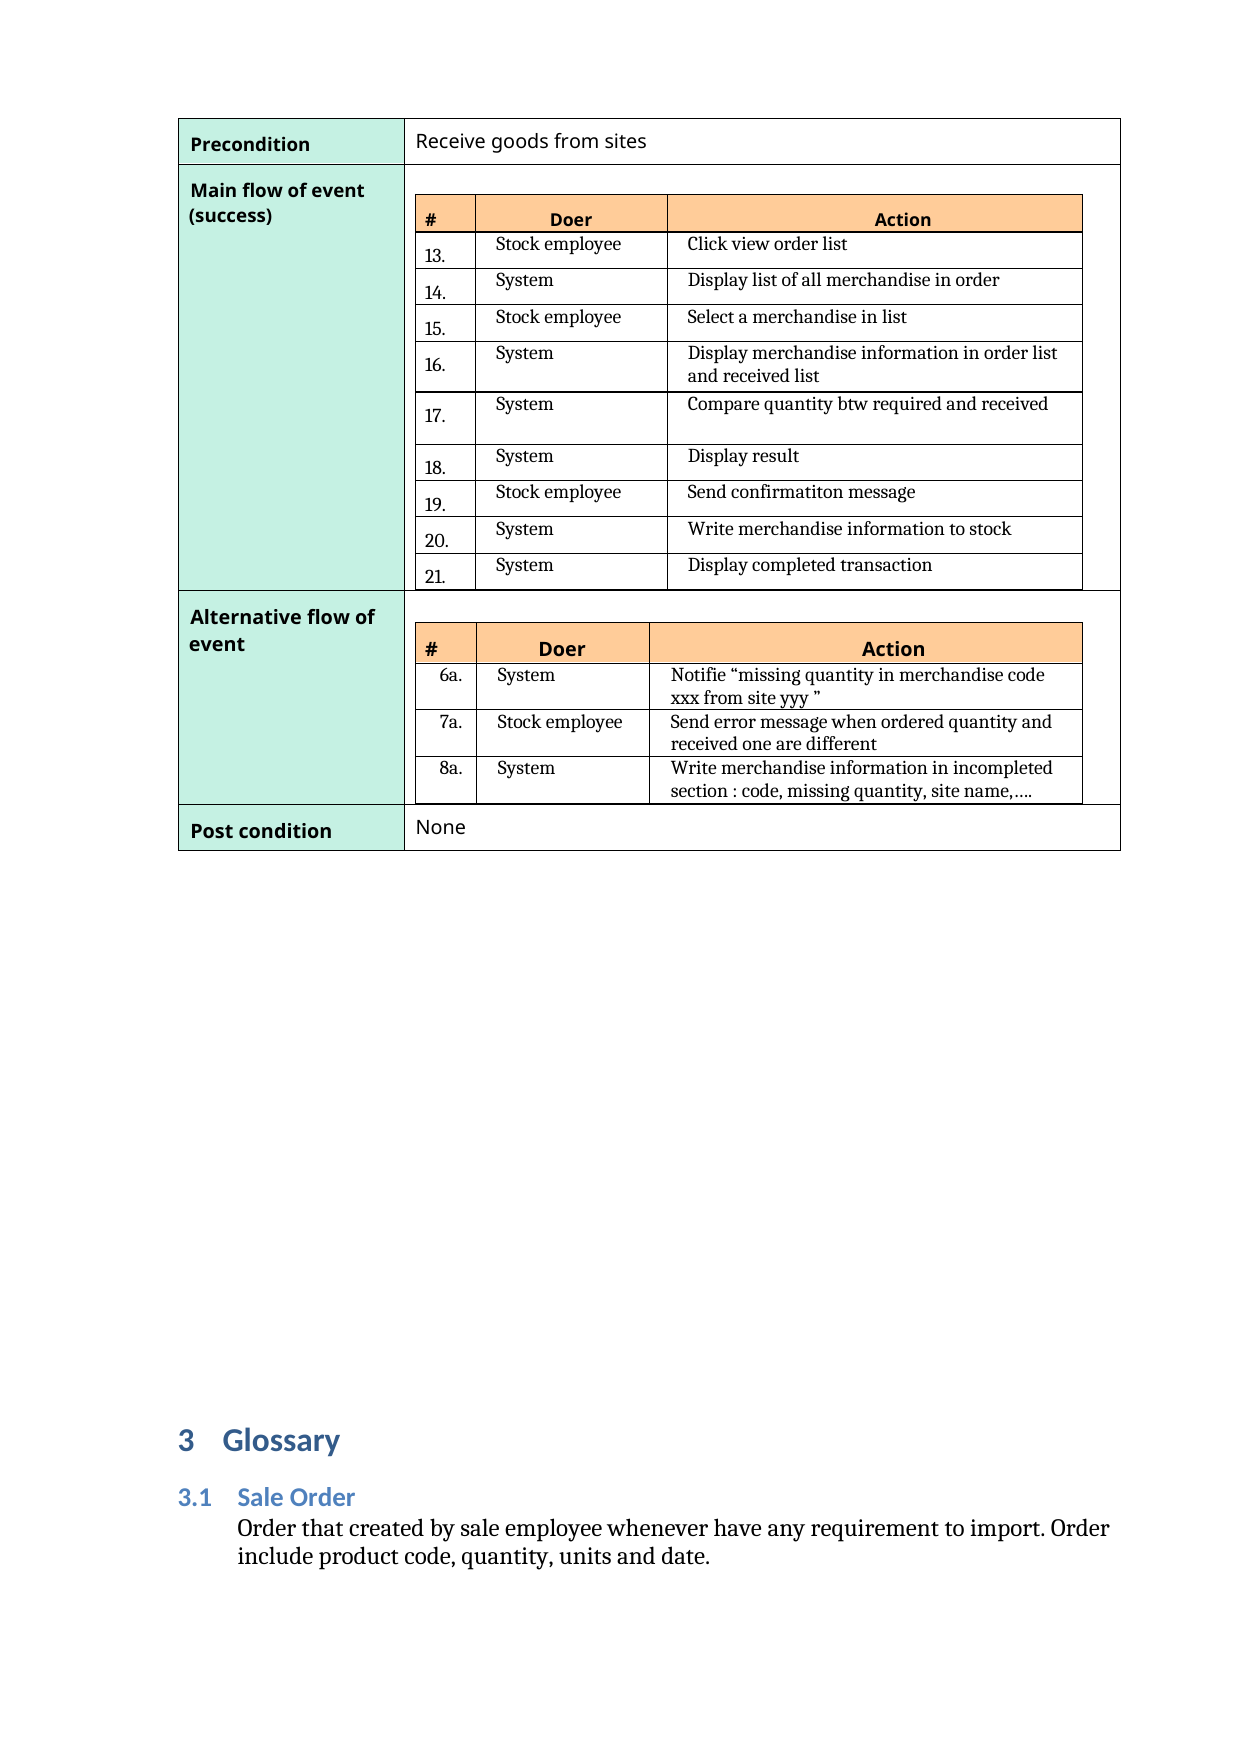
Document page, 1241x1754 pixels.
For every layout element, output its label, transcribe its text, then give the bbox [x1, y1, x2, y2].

table_cell [416, 305, 475, 341]
table_cell Alternative flow of event [179, 591, 404, 804]
table_cell System [476, 342, 667, 391]
table_cell System [476, 445, 667, 480]
table_cell 8a. [416, 757, 476, 802]
table_header Action [650, 623, 1082, 662]
table_header # [416, 623, 476, 662]
table_cell Notifie “missing quantity in merchandise code xxx from site yyy ” [650, 664, 1082, 709]
table_cell Precondition [179, 119, 404, 163]
table_cell 7a. [416, 710, 476, 756]
table_header # [416, 195, 475, 231]
table_cell System [476, 517, 667, 552]
table_header Doer [476, 195, 667, 231]
table_cell [405, 591, 1120, 804]
table_cell Stock employee [477, 710, 649, 756]
table_cell System [476, 269, 667, 304]
table_cell Display merchandise information in order list and received list [668, 342, 1082, 391]
table_cell [405, 165, 1120, 590]
table_cell [416, 554, 475, 589]
subtitle Glossary [177, 1419, 1122, 1460]
table_cell Write merchandise information in incompleted section : code, missing quantity, site name,…. [650, 757, 1082, 802]
table_cell 6a. [416, 664, 476, 709]
table_cell Display completed transaction [668, 554, 1082, 589]
table_cell Main flow of event (success) [179, 165, 404, 590]
table_cell [416, 393, 475, 443]
table_header Action [668, 195, 1082, 231]
text Order that created by sale employee whenever have any requirement to import. Order include product code, quantity, units and date. [237, 1513, 1122, 1571]
table_cell Write merchandise information to stock [668, 517, 1082, 552]
table_cell System [477, 757, 649, 802]
table_cell Send confirmatiton message [668, 481, 1082, 516]
table_header Doer [477, 623, 649, 662]
table_cell Stock employee [476, 305, 667, 341]
table_cell Post condition [179, 805, 404, 850]
table_cell Compare quantity btw required and received [668, 393, 1082, 443]
table_cell [416, 342, 475, 391]
table_cell [416, 445, 475, 480]
table_cell [416, 517, 475, 552]
table_cell [416, 233, 475, 268]
table_cell [416, 269, 475, 304]
table_cell System [476, 554, 667, 589]
table_cell Click view order list [668, 233, 1082, 268]
table_cell [416, 481, 475, 516]
table_cell Display result [668, 445, 1082, 480]
table_cell Send error message when ordered quantity and received one are different [650, 710, 1082, 756]
table_cell System [477, 664, 649, 709]
table_cell None [405, 805, 1120, 850]
table_cell Select a merchandise in list [668, 305, 1082, 341]
table_cell Receive goods from sites [405, 119, 1120, 163]
table_cell Stock employee [476, 481, 667, 516]
table_cell System [476, 393, 667, 443]
table_cell Display list of all merchandise in order [668, 269, 1082, 304]
table_cell Stock employee [476, 233, 667, 268]
subtitle Sale Order [177, 1481, 1122, 1513]
